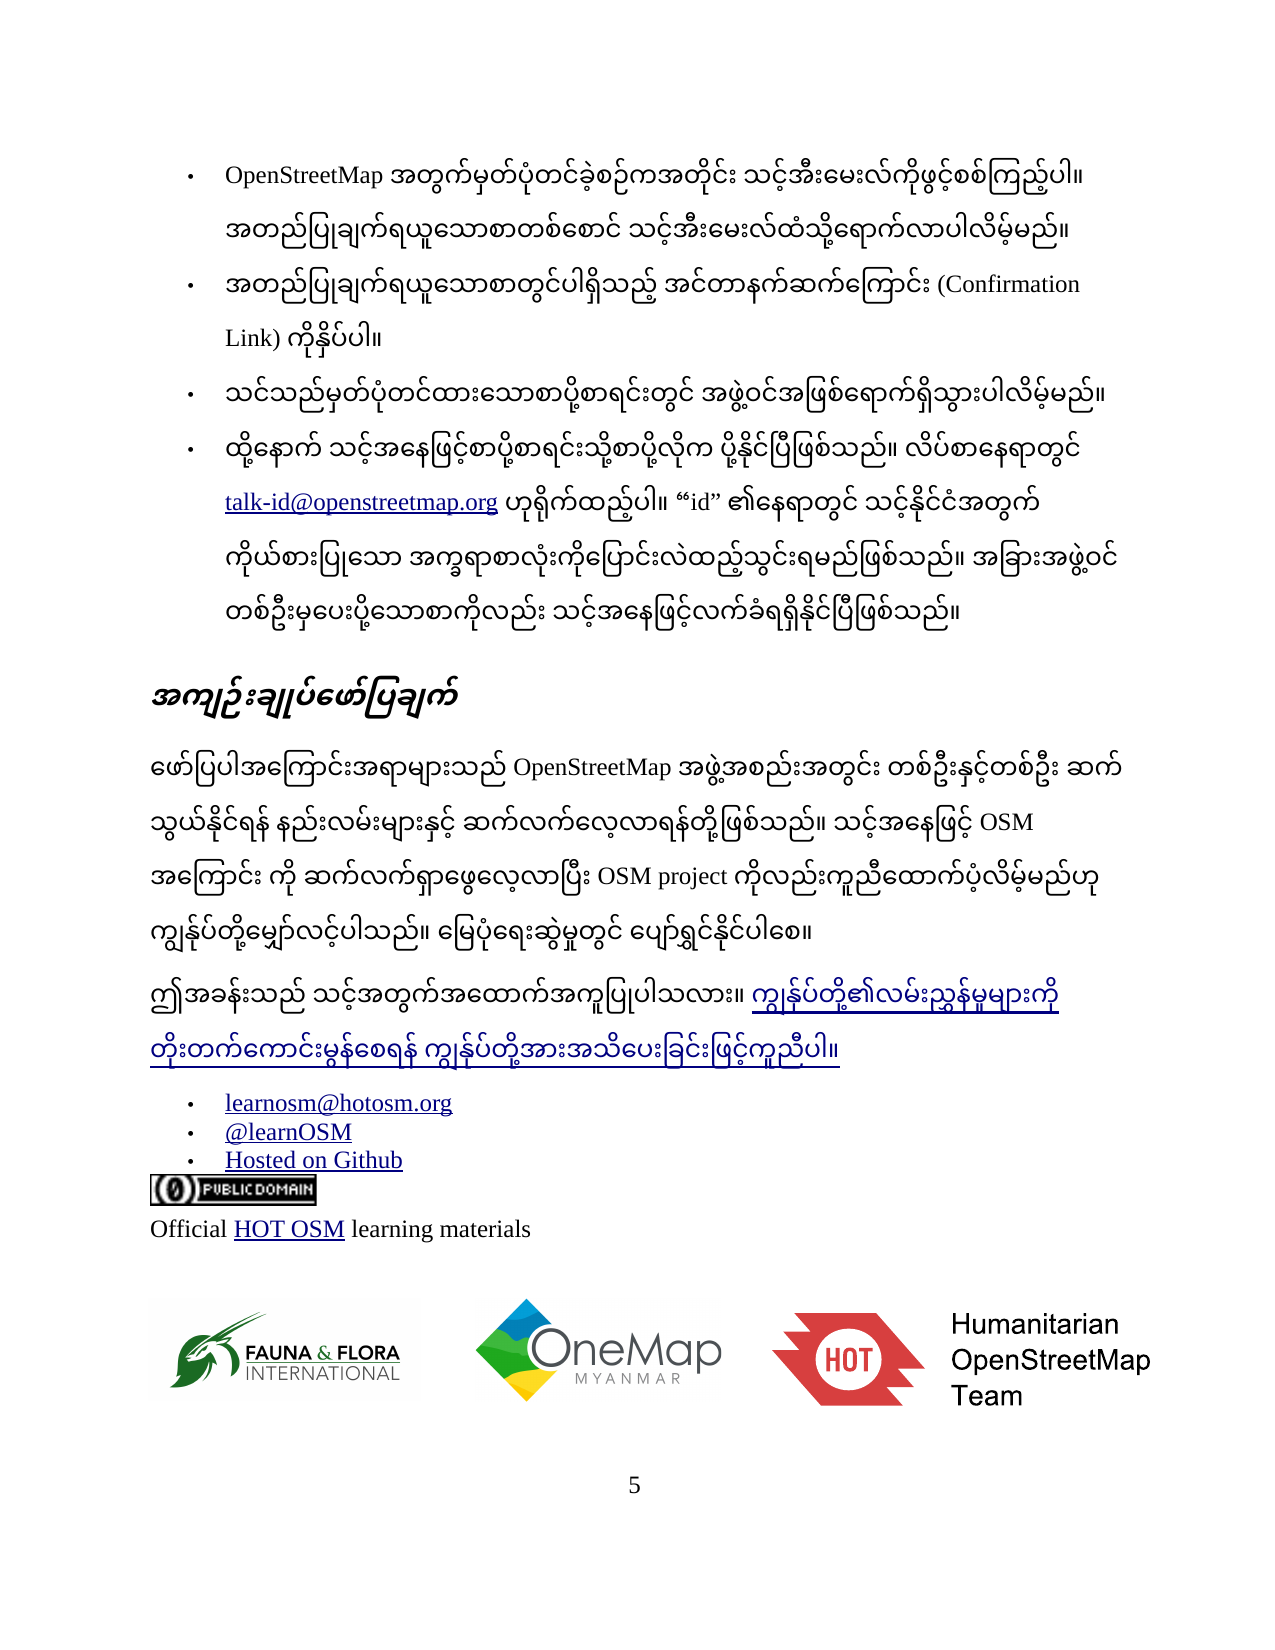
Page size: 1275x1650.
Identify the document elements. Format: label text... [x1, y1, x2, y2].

text ဤအခန်းသည် သင့်အတွက်အထောက်အကူပြုပါသလား။ ကျွန်ုပ်တို့၏လမ်းညွှန်မှုများကိုတိုးတက်ကောင်းမွန်စေရန် ကျွန်ုပ်တို့အားအသိပေးခြင်းဖြင့်ကူညီပါ။ [150, 970, 1125, 1079]
picture [150, 1174, 317, 1206]
text Official HOT OSM learning materials [150, 1214, 1125, 1243]
picture [147, 1298, 422, 1401]
list ထို့နောက် သင့်အနေဖြင့်စာပို့စာရင်းသို့စာပို့လိုက ပို့နိုင်ပြီဖြစ်သည်။ လိပ်စာနေရာတွင် talk-id@openstreetmap.org ဟုရိုက်ထည့်ပါ။ “id” ၏နေရာတွင် သင့်နိုင်ငံအတွက်ကိုယ်စားပြုသော အက္ခရာစာလုံးကိုပြောင်းလဲထည့်သွင်းရမည်ဖြစ်သည်။ အခြားအဖွဲ့ဝင်တစ်ဦးမှပေးပို့သောစာကိုလည်း သင့်အနေဖြင့်လက်ခံရရှိနိုင်ပြီဖြစ်သည်။ [187, 423, 1125, 641]
picture [475, 1298, 722, 1402]
list သင်သည်မှတ်ပုံတင်ထားသောစာပို့စာရင်းတွင် အဖွဲ့ဝင်အဖြစ်ရောက်ရှိသွားပါလိမ့်မည်။ [187, 368, 1125, 423]
list @learnOSM [187, 1117, 1125, 1145]
list OpenStreetMap အတွက်မှတ်ပုံတင်ခဲ့စဉ်ကအတိုင်း သင့်အီးမေးလ်ကိုဖွင့်စစ်ကြည့်ပါ။ အတည်ပြုချက်ရယူသောစာတစ်စောင် သင့်အီးမေးလ်ထံသို့ရောက်လာပါလိမ့်မည်။ [187, 150, 1125, 259]
list Hosted on Github [187, 1145, 1125, 1174]
subtitle အကျဉ်းချုပ်ဖော်ပြချက် [150, 666, 1125, 730]
list learnosm@hotosm.org [187, 1088, 1125, 1117]
text ဖော်ပြပါအကြောင်းအရာများသည် OpenStreetMap အဖွဲ့အစည်းအတွင်း တစ်ဦးနှင့်တစ်ဦး ဆက်သွယ်နိုင်ရန် နည်းလမ်းများနှင့် ဆက်လက်လေ့လာရန်တို့ဖြစ်သည်။ သင့်အနေဖြင့် OSM အကြောင်း ကို ဆက်လက်ရှာဖွေလေ့လာပြီး OSM project ကိုလည်းကူညီထောက်ပံ့လိမ့်မည်ဟု ကျွန်ုပ်တို့မျှော်လင့်ပါသည်။ မြေပုံရေးဆွဲမှုတွင် ပျော်ရွှင်နိုင်ပါစေ။ [150, 742, 1125, 961]
list အတည်ပြုချက်ရယူသောစာတွင်ပါရှိသည့် အင်တာနက်ဆက်ကြောင်း (Confirmation Link) ကိုနှိပ်ပါ။ [187, 259, 1125, 368]
